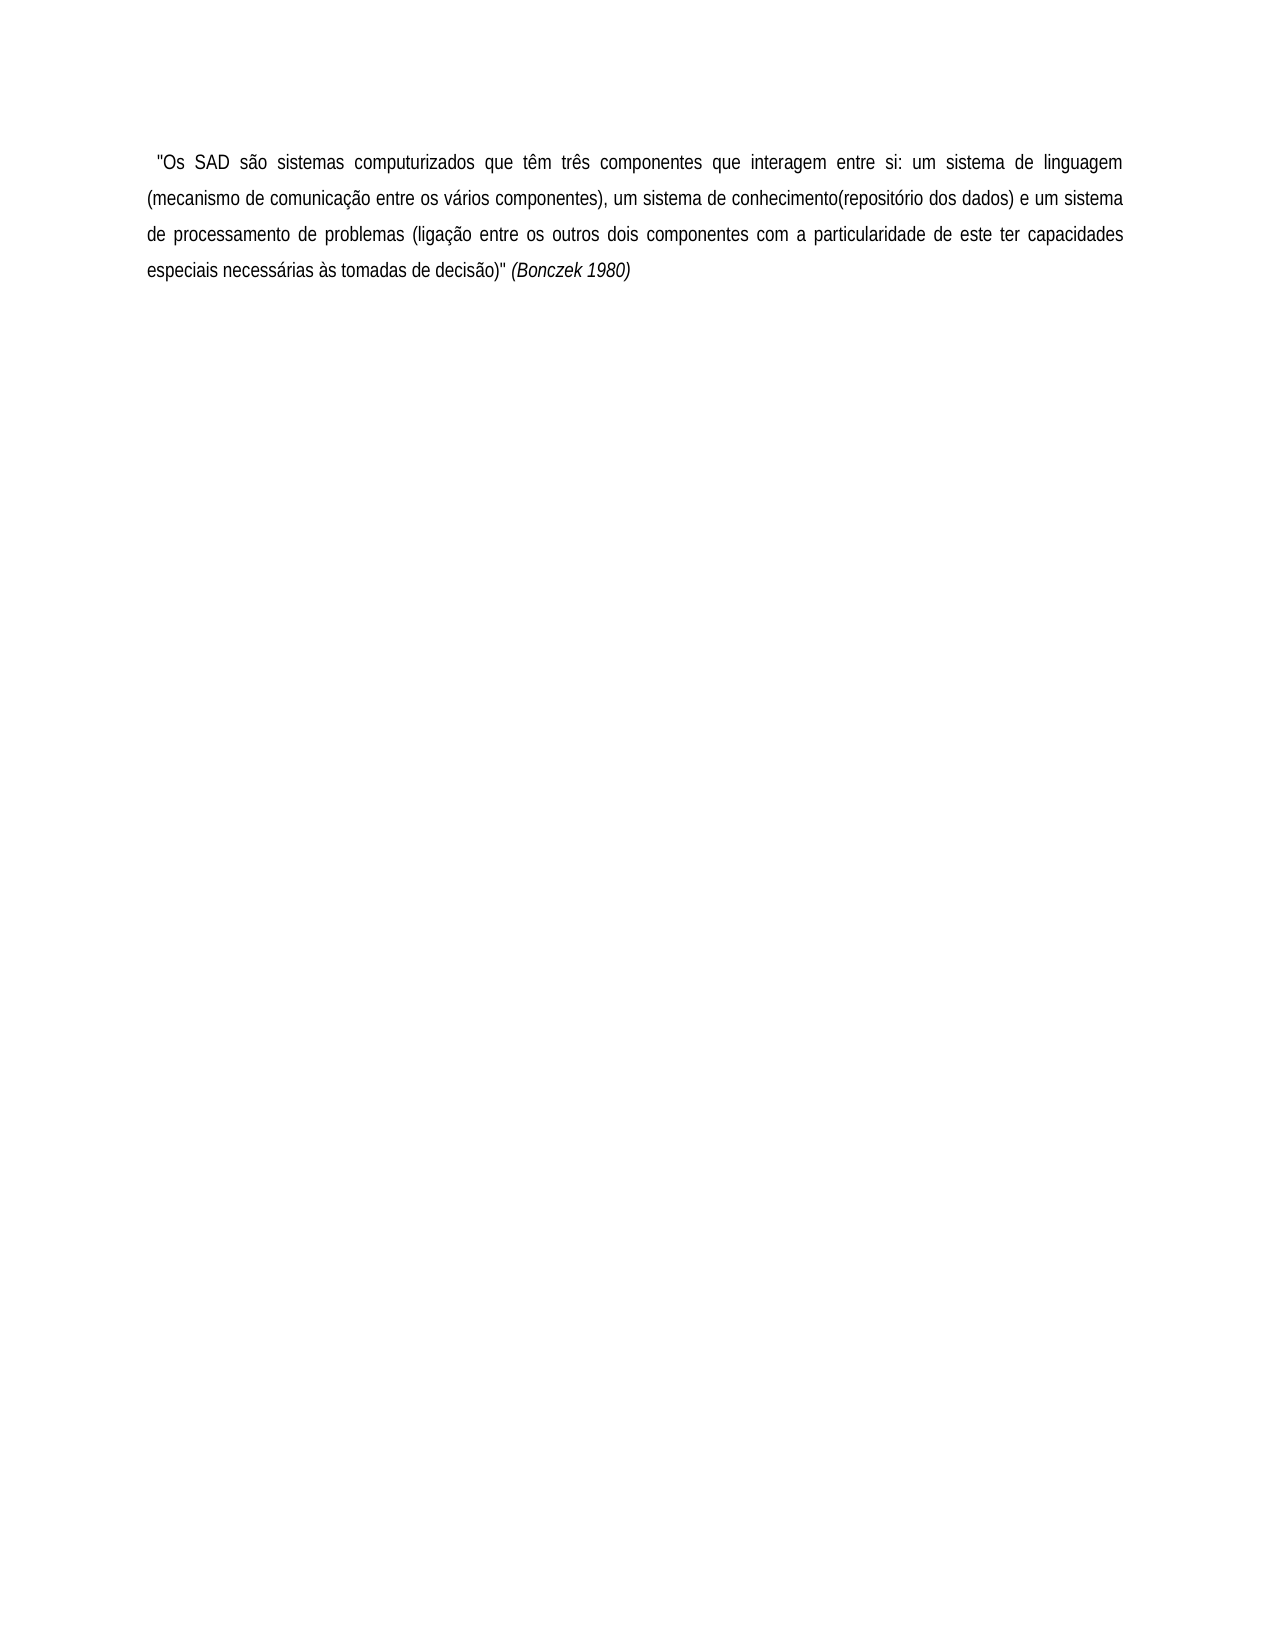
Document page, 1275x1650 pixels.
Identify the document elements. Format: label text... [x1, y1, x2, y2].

subtitle "Os SAD são sistemas computurizados que têm três componentes que interagem entre si: um sistema de linguagem (mecanismo de comunicação entre os vários componentes), um sistema de conhecimento(repositório dos dados) e um sistema de processamento de problemas (ligação entre os outros dois componentes com a particularidade de este ter capacidades especiais necessárias às tomadas de decisão)" (Bonczek 1980) [147, 150, 1125, 282]
